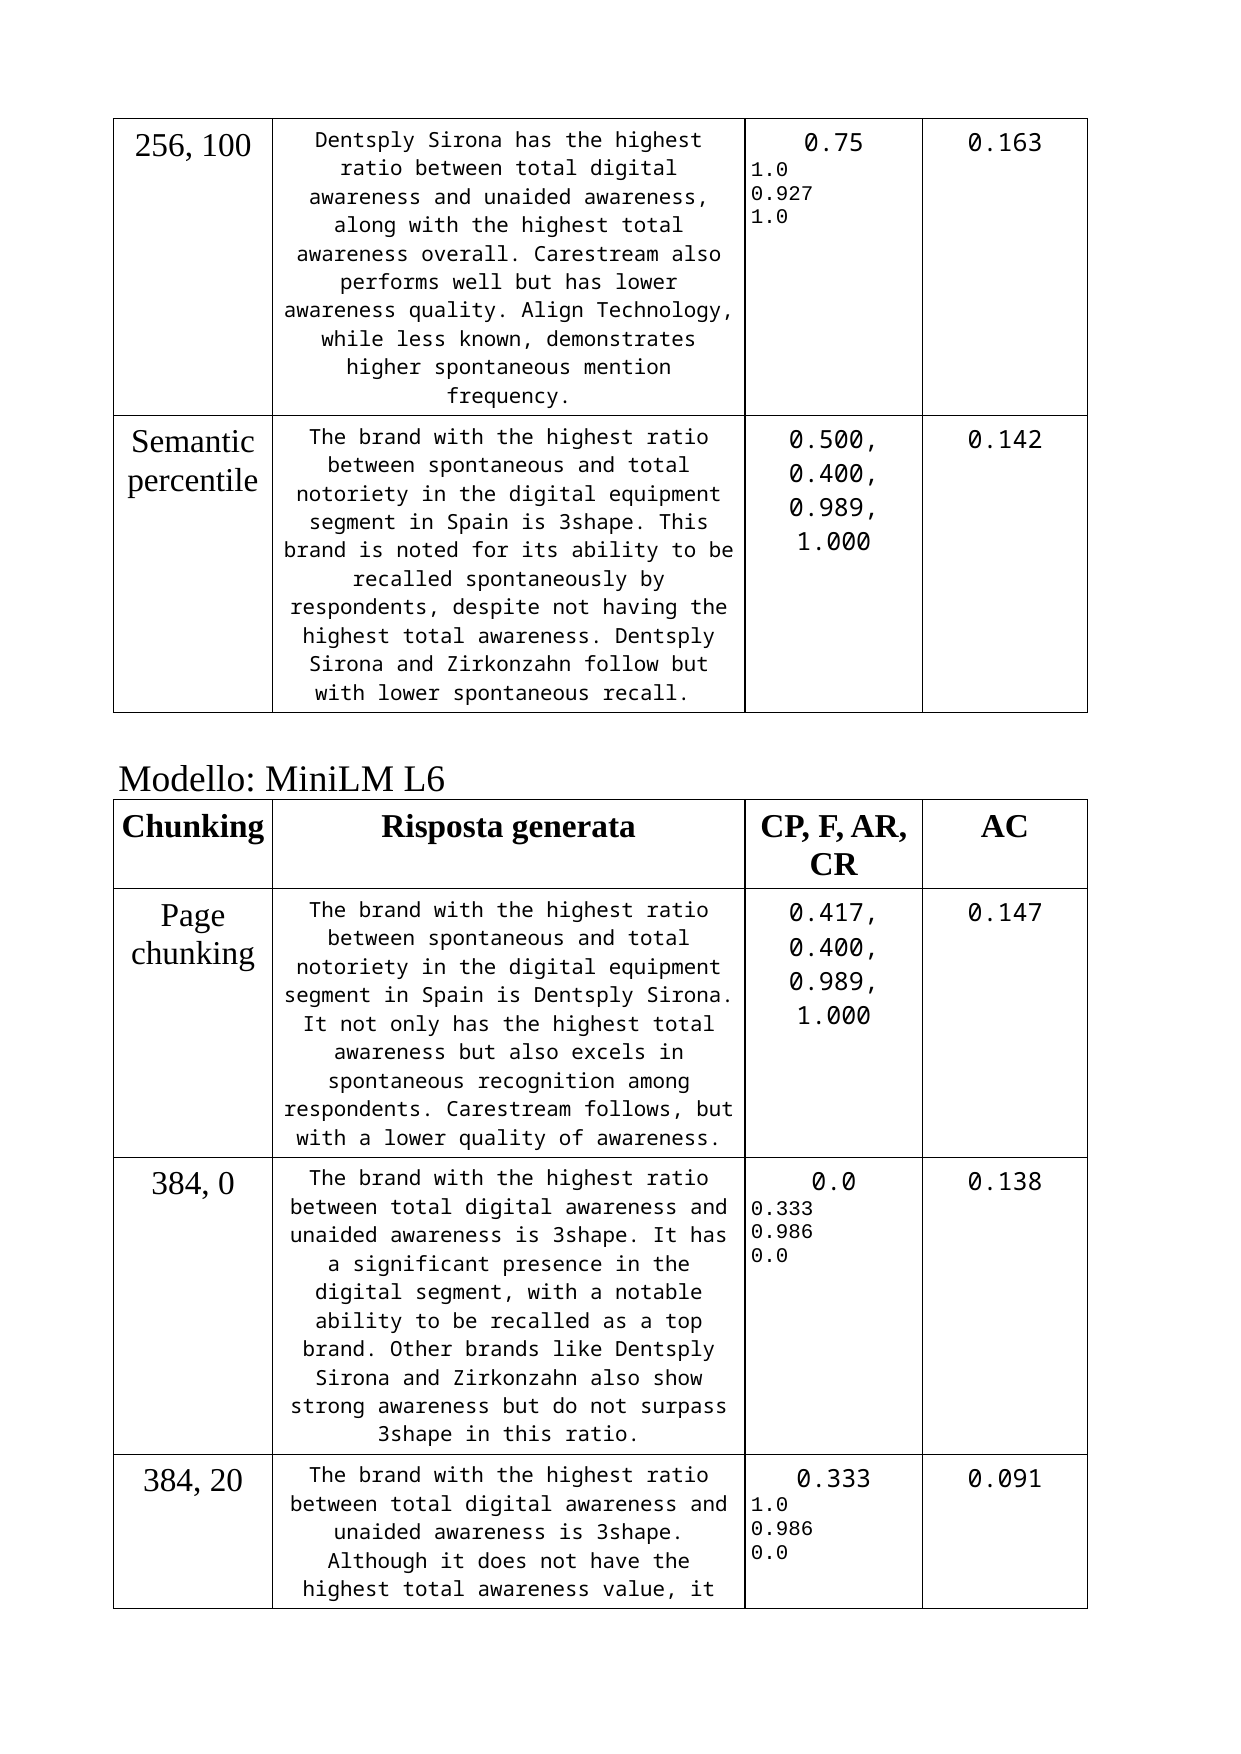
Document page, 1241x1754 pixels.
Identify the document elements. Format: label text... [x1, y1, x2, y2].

table_cell 0.142 [923, 416, 1087, 712]
table_cell 0.147 [923, 889, 1087, 1157]
table_cell 0.333 1.0 0.986 0.0 [746, 1455, 922, 1608]
table_cell 256, 100 [114, 119, 272, 415]
table_cell Dentsply Sirona has the highest ratio between total digital awareness and unaided awareness, along with the highest total awareness overall. Carestream also performs well but has lower awareness quality. Align Technology, while less known, demonstrates higher spontaneous mention frequency. [273, 119, 744, 415]
table_header AC [923, 800, 1087, 888]
text Modello: MiniLM L6 [118, 756, 1122, 799]
table_cell The brand with the highest ratio between total digital awareness and unaided awareness is 3shape. Although it does not have the highest total awareness value, it [273, 1455, 744, 1608]
table_header CP, F, AR, CR [746, 800, 922, 888]
table_cell 384, 0 [114, 1158, 272, 1454]
table_cell 0.75 1.0 0.927 1.0 [746, 119, 922, 415]
table_cell Page chunking [114, 889, 272, 1157]
table_cell The brand with the highest ratio between spontaneous and total notoriety in the digital equipment segment in Spain is 3shape. This brand is noted for its ability to be recalled spontaneously by respondents, despite not having the highest total awareness. Dentsply Sirona and Zirkonzahn follow but with lower spontaneous recall. [273, 416, 744, 712]
table_cell The brand with the highest ratio between spontaneous and total notoriety in the digital equipment segment in Spain is Dentsply Sirona. It not only has the highest total awareness but also excels in spontaneous recognition among respondents. Carestream follows, but with a lower quality of awareness. [273, 889, 744, 1157]
table_cell 0.0 0.333 0.986 0.0 [746, 1158, 922, 1454]
table_cell 0.500, 0.400, 0.989, 1.000 [746, 416, 922, 712]
table_header Risposta generata [273, 800, 744, 888]
table_cell 0.091 [923, 1455, 1087, 1608]
table_cell 0.138 [923, 1158, 1087, 1454]
table_cell 0.417, 0.400, 0.989, 1.000 [746, 889, 922, 1157]
table_header Chunking [114, 800, 272, 888]
table_cell The brand with the highest ratio between total digital awareness and unaided awareness is 3shape. It has a significant presence in the digital segment, with a notable ability to be recalled as a top brand. Other brands like Dentsply Sirona and Zirkonzahn also show strong awareness but do not surpass 3shape in this ratio. [273, 1158, 744, 1454]
table_cell 384, 20 [114, 1455, 272, 1608]
table_cell Semantic percentile [114, 416, 272, 712]
table_cell 0.163 [923, 119, 1087, 415]
